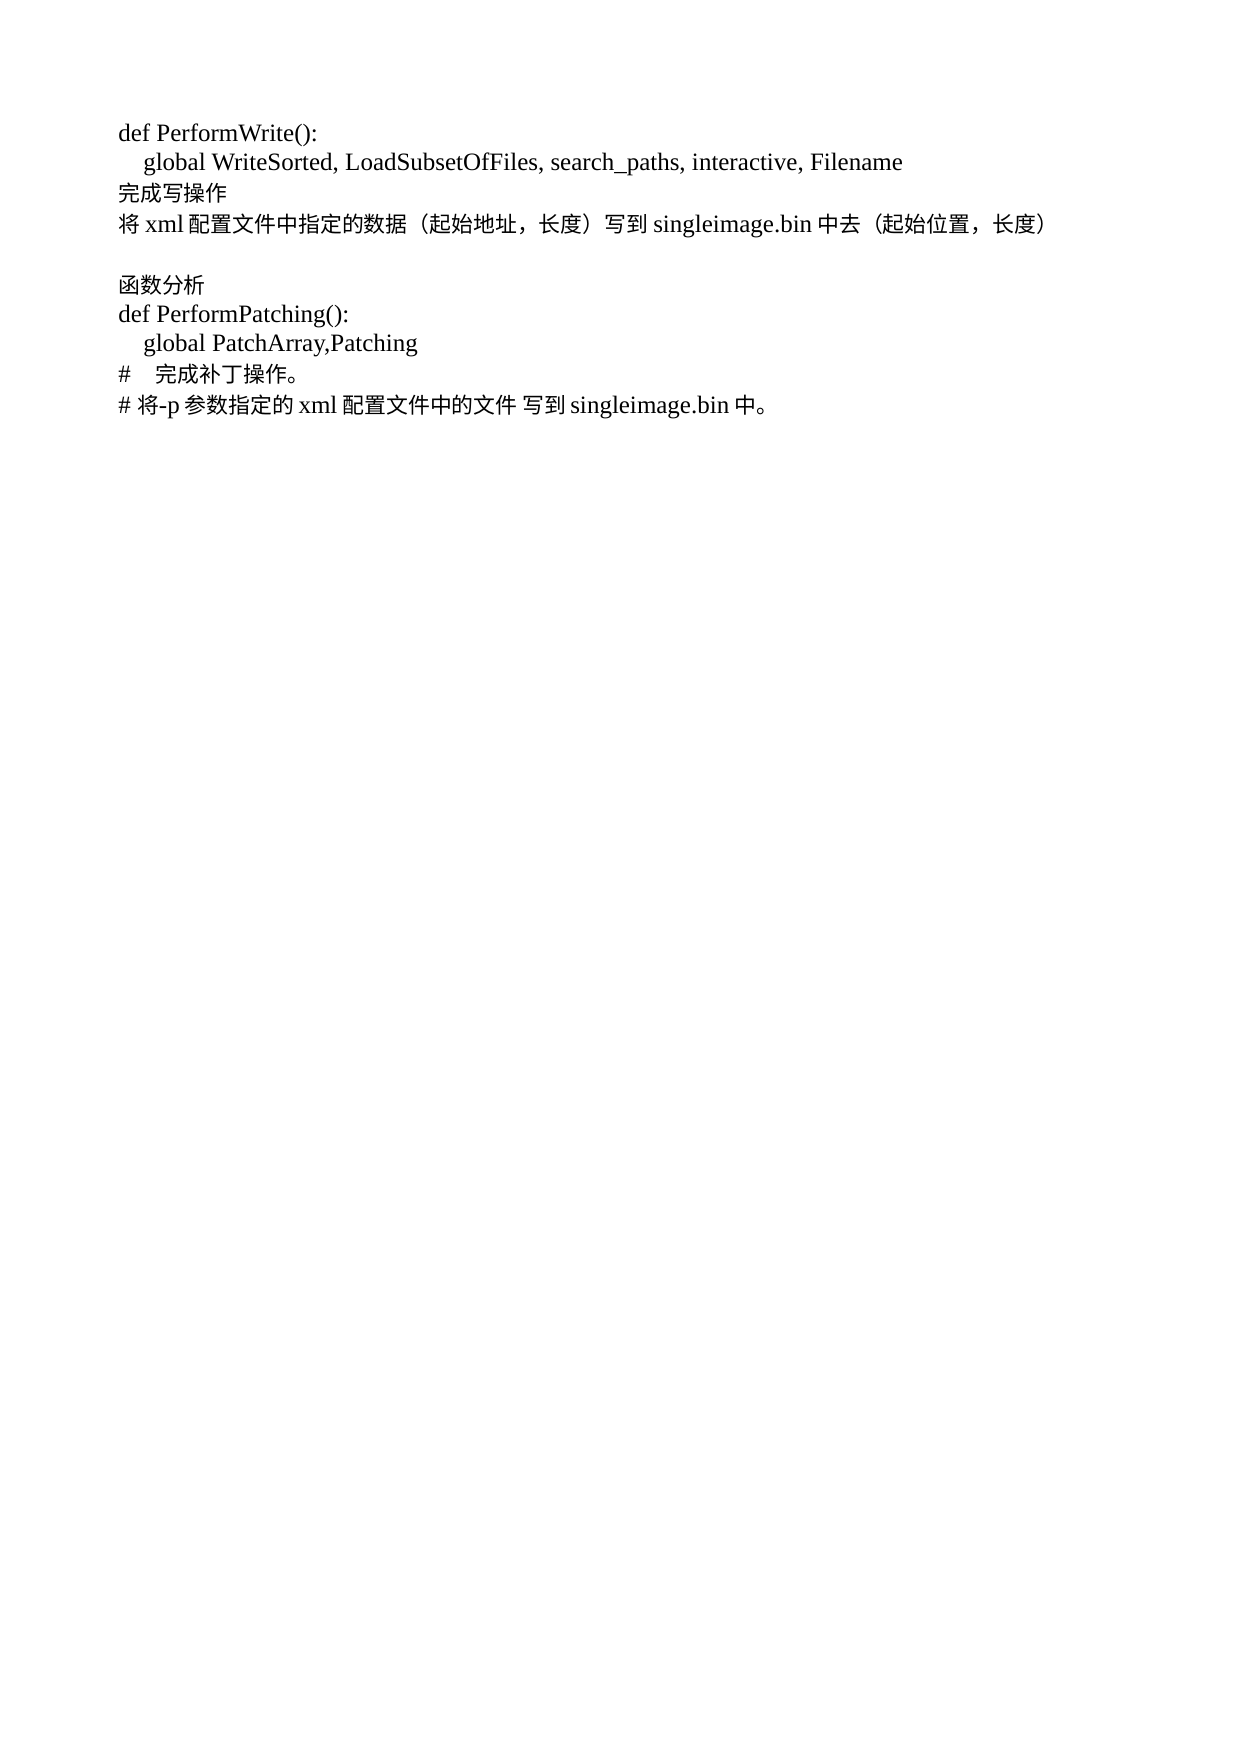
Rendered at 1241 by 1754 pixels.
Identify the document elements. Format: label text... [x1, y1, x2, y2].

text def PerformPatching(): [118, 299, 1122, 328]
text 将 xml配置文件中指定的数据（起始地址，长度）写到 singleimage.bin中去（起始位置，长度） [118, 207, 1122, 239]
text 完成写操作 [118, 176, 1122, 207]
text global PatchArray,Patching [118, 328, 1122, 357]
text 函数分析 [118, 268, 1122, 299]
text # 将-p参数指定的xml配置文件中的文件 写到singleimage.bin中。 [118, 388, 1122, 420]
text # 完成补丁操作。 [118, 357, 1122, 388]
text global WriteSorted, LoadSubsetOfFiles, search_paths, interactive, Filename [118, 147, 1122, 176]
text def PerformWrite(): [118, 118, 1122, 147]
